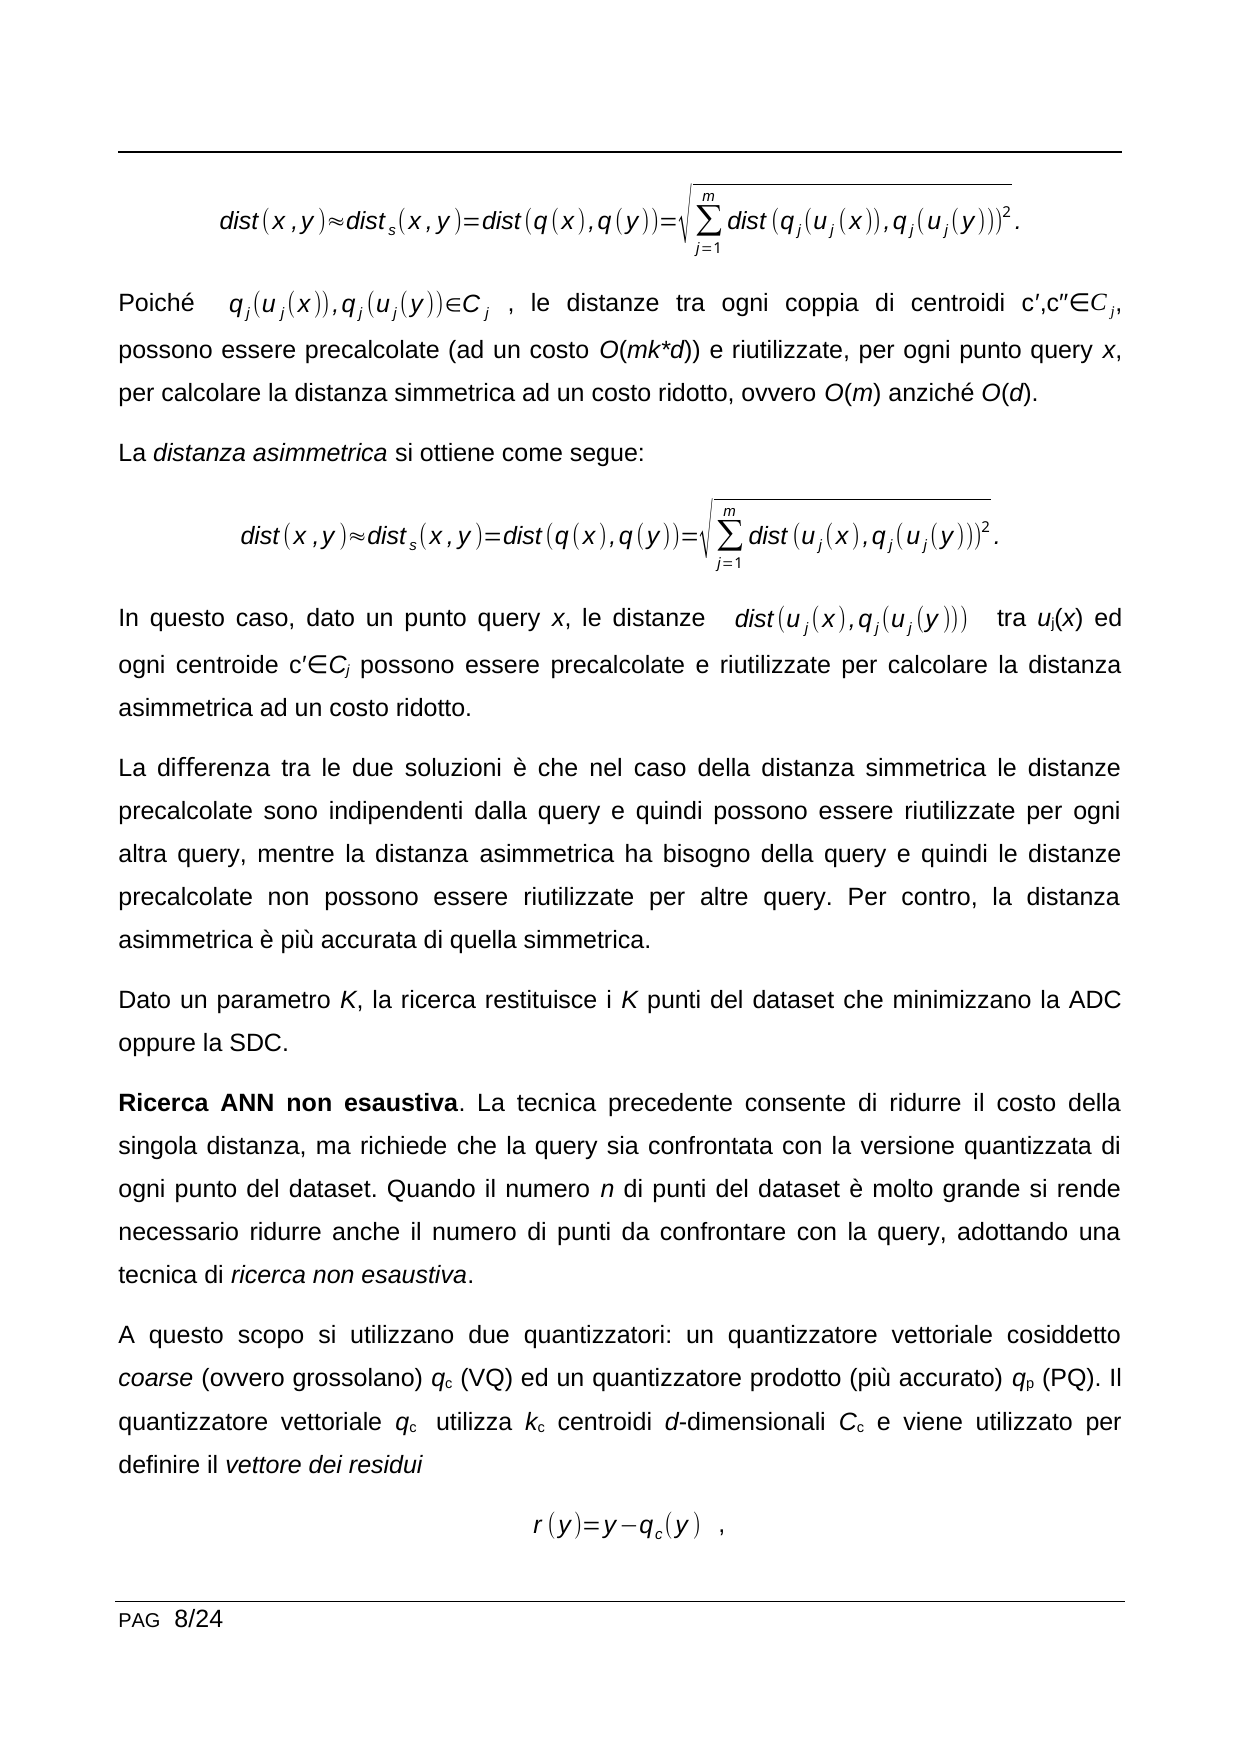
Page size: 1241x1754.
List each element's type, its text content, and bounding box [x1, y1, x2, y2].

text Ricerca ANN non esaustiva. La tecnica precedente consente di ridurre il costo della singola distanza, ma richiede che la query sia confrontata con la versione quantizzata di ogni punto del dataset. Quando il numero n di punti del dataset è molto grande si rende necessario ridurre anche il numero di punti da confrontare con la query, adottando una tecnica di ricerca non esaustiva. [118, 1088, 1122, 1289]
text La distanza asimmetrica si ottiene come segue: [118, 438, 1122, 467]
text La diﬀerenza tra le due soluzioni è che nel caso della distanza simmetrica le distanze precalcolate sono indipendenti dalla query e quindi possono essere riutilizzate per ogni altra query, mentre la distanza asimmetrica ha bisogno della query e quindi le distanze precalcolate non possono essere riutilizzate per altre query. Per contro, la distanza asimmetrica è più accurata di quella simmetrica. [118, 753, 1122, 954]
text Poiché , le distanze tra ogni coppia di centroidi c′,c′′∈, possono essere precalcolate (ad un costo O(mk*d)) e riutilizzate, per ogni punto query x, per calcolare la distanza simmetrica ad un costo ridotto, ovvero O(m) anziché O(d). [118, 288, 1122, 407]
text In questo caso, dato un punto query x, le distanze tra uj(x) ed ogni centroide c′∈Cj possono essere precalcolate e riutilizzate per calcolare la distanza asimmetrica ad un costo ridotto. [118, 603, 1122, 722]
text Dato un parametro K, la ricerca restituisce i K punti del dataset che minimizzano la ADC oppure la SDC. [118, 985, 1122, 1057]
text , [118, 1509, 1122, 1542]
text A questo scopo si utilizzano due quantizzatori: un quantizzatore vettoriale cosiddetto coarse (ovvero grossolano) qc (VQ) ed un quantizzatore prodotto (più accurato) qp (PQ). Il quantizzatore vettoriale qc utilizza kc centroidi d-dimensionali Cc e viene utilizzato per deﬁnire il vettore dei residui [118, 1320, 1122, 1478]
